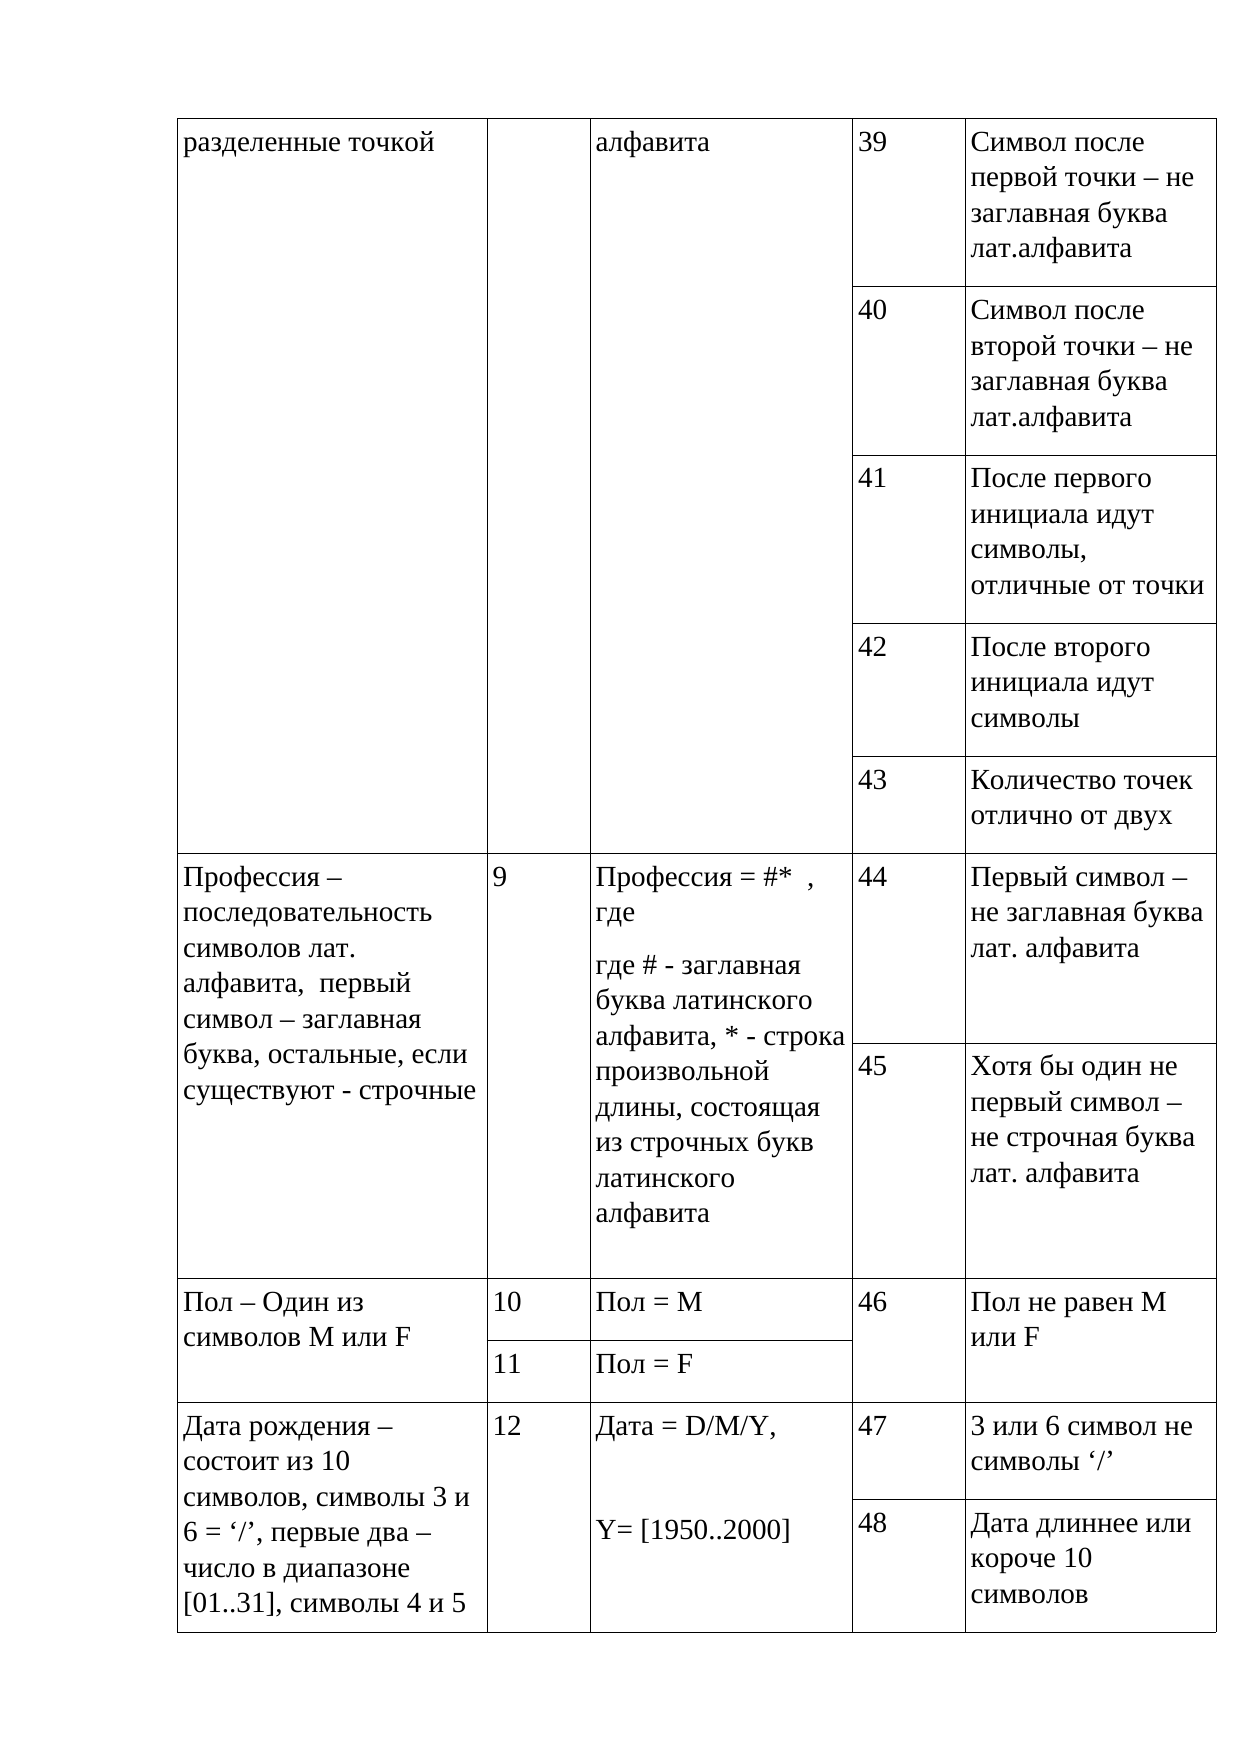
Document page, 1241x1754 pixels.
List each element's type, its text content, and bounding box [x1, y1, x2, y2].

table_cell Дата длиннее или короче 10 символов [966, 1500, 1216, 1632]
table_cell 9 [488, 854, 590, 1278]
table_cell 10 [488, 1279, 590, 1340]
table_cell Дата рождения – состоит из 10 символов, символы 3 и 6 = ‘/’, первые два – число в диапазоне [01..31], символы 4 и 5 [178, 1403, 487, 1632]
table_cell Символ после второй точки – не заглавная буква лат.алфавита [966, 287, 1216, 455]
table_cell разделенные точкой [178, 119, 487, 853]
table_cell 46 [853, 1279, 965, 1402]
table_cell После второго инициала идут символы [966, 624, 1216, 756]
table_cell алфавита [591, 119, 852, 853]
table_cell 11 [488, 1341, 590, 1402]
table_cell 39 [853, 119, 965, 286]
table_cell 3 или 6 символ не символы ‘/’ [966, 1403, 1216, 1499]
table_cell Хотя бы один не первый символ – не строчная буква лат. алфавита [966, 1044, 1216, 1278]
table_cell 42 [853, 624, 965, 756]
table_cell Количество точек отлично от двух [966, 757, 1216, 853]
table_cell После первого инициала идут символы, отличные от точки [966, 456, 1216, 623]
table_cell Пол = F [591, 1341, 852, 1402]
table_cell 48 [853, 1500, 965, 1632]
table_cell 44 [853, 854, 965, 1043]
table_cell Пол = M [591, 1279, 852, 1340]
table_cell Первый символ – не заглавная буква лат. алфавита [966, 854, 1216, 1043]
table_cell 40 [853, 287, 965, 455]
table_cell Дата = D/M/Y, Y= [1950..2000] [591, 1403, 852, 1632]
table_cell 47 [853, 1403, 965, 1499]
table_cell 45 [853, 1044, 965, 1278]
table_cell Профессия = #* , где где # - заглавная буква латинского алфавита, * - строка произвольной длины, состоящая из строчных букв латинского алфавита [591, 854, 852, 1278]
table_cell Символ после первой точки – не заглавная буква лат.алфавита [966, 119, 1216, 286]
table_cell Профессия – последовательность символов лат. алфавита, первый символ – заглавная буква, остальные, если существуют - строчные [178, 854, 487, 1278]
table_cell 41 [853, 456, 965, 623]
table_cell Пол не равен M или F [966, 1279, 1216, 1402]
table_cell 43 [853, 757, 965, 853]
table_cell 12 [488, 1403, 590, 1632]
table_cell Пол – Один из символов M или F [178, 1279, 487, 1402]
table_cell [488, 119, 590, 853]
